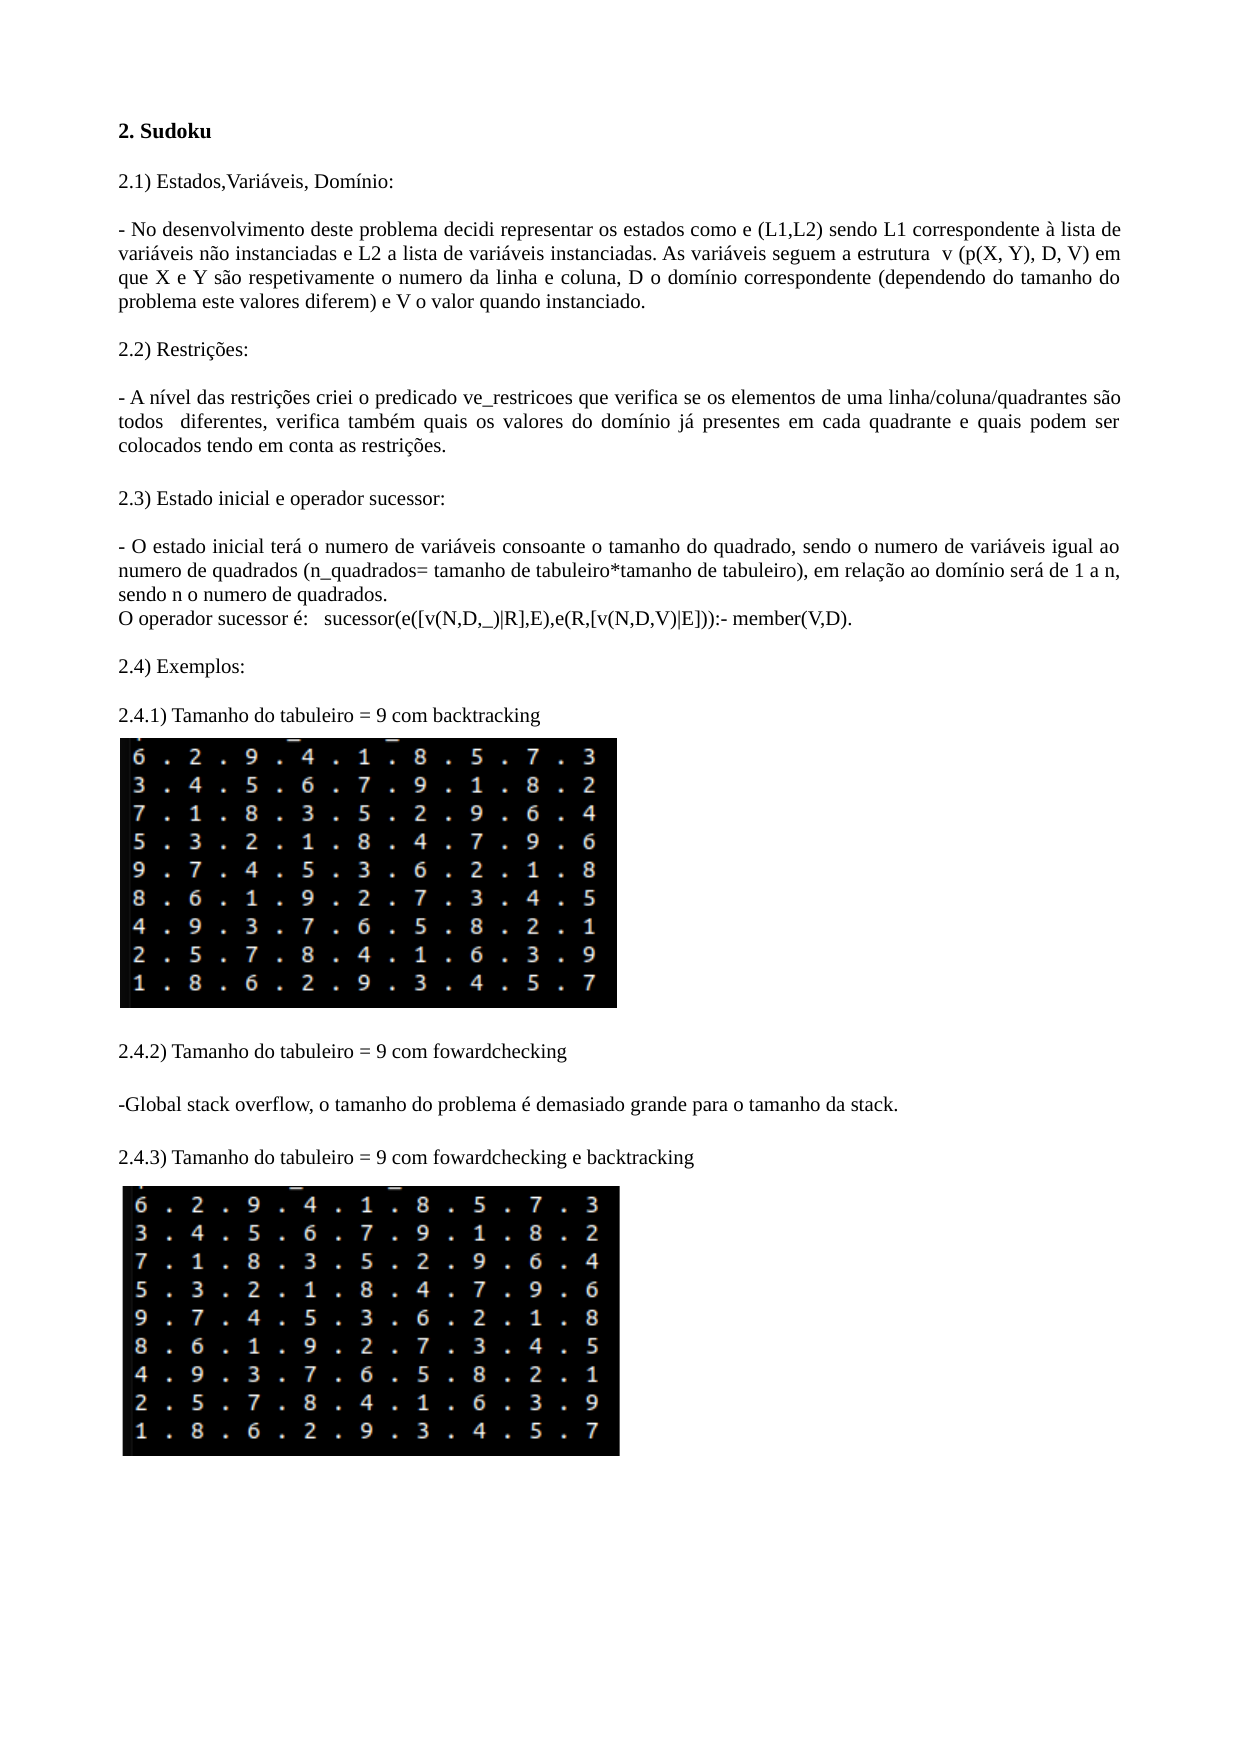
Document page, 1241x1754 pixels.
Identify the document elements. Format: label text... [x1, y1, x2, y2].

text -Global stack overflow, o tamanho do problema é demasiado grande para o tamanho da stack. [118, 1092, 1122, 1116]
text 2.4.1) Tamanho do tabuleiro = 9 com backtracking [118, 703, 1122, 727]
picture [120, 738, 617, 1008]
text - O estado inicial terá o numero de variáveis consoante o tamanho do quadrado, sendo o numero de variáveis igual ao numero de quadrados (n_quadrados= tamanho de tabuleiro*tamanho de tabuleiro), em relação ao domínio será de 1 a n, sendo n o numero de quadrados. [118, 534, 1122, 606]
text 2.2) Restrições: [118, 337, 1122, 361]
text O operador sucessor é: sucessor(e([v(N,D,_)|R],E),e(R,[v(N,D,V)|E])):- member(V,D). [118, 606, 1122, 630]
picture [122, 1186, 620, 1456]
text 2.4.2) Tamanho do tabuleiro = 9 com fowardchecking [118, 1039, 1122, 1063]
text - A nível das restrições criei o predicado ve_restricoes que verifica se os elementos de uma linha/coluna/quadrantes são todos diferentes, verifica também quais os valores do domínio já presentes em cada quadrante e quais podem ser colocados tendo em conta as restrições. [118, 385, 1122, 457]
text 2.4) Exemplos: [118, 654, 1122, 678]
text 2.3) Estado inicial e operador sucessor: [118, 486, 1122, 510]
text - No desenvolvimento deste problema decidi representar os estados como e (L1,L2) sendo L1 correspondente à lista de variáveis não instanciadas e L2 a lista de variáveis instanciadas. As variáveis seguem a estrutura v (p(X, Y), D, V) em que X e Y são respetivamente o numero da linha e coluna, D o domínio correspondente (dependendo do tamanho do problema este valores diferem) e V o valor quando instanciado. [118, 217, 1122, 313]
text 2. Sudoku [118, 118, 1122, 143]
text 2.1) Estados,Variáveis, Domínio: [118, 168, 1122, 193]
text 2.4.3) Tamanho do tabuleiro = 9 com fowardchecking e backtracking [118, 1145, 1122, 1169]
